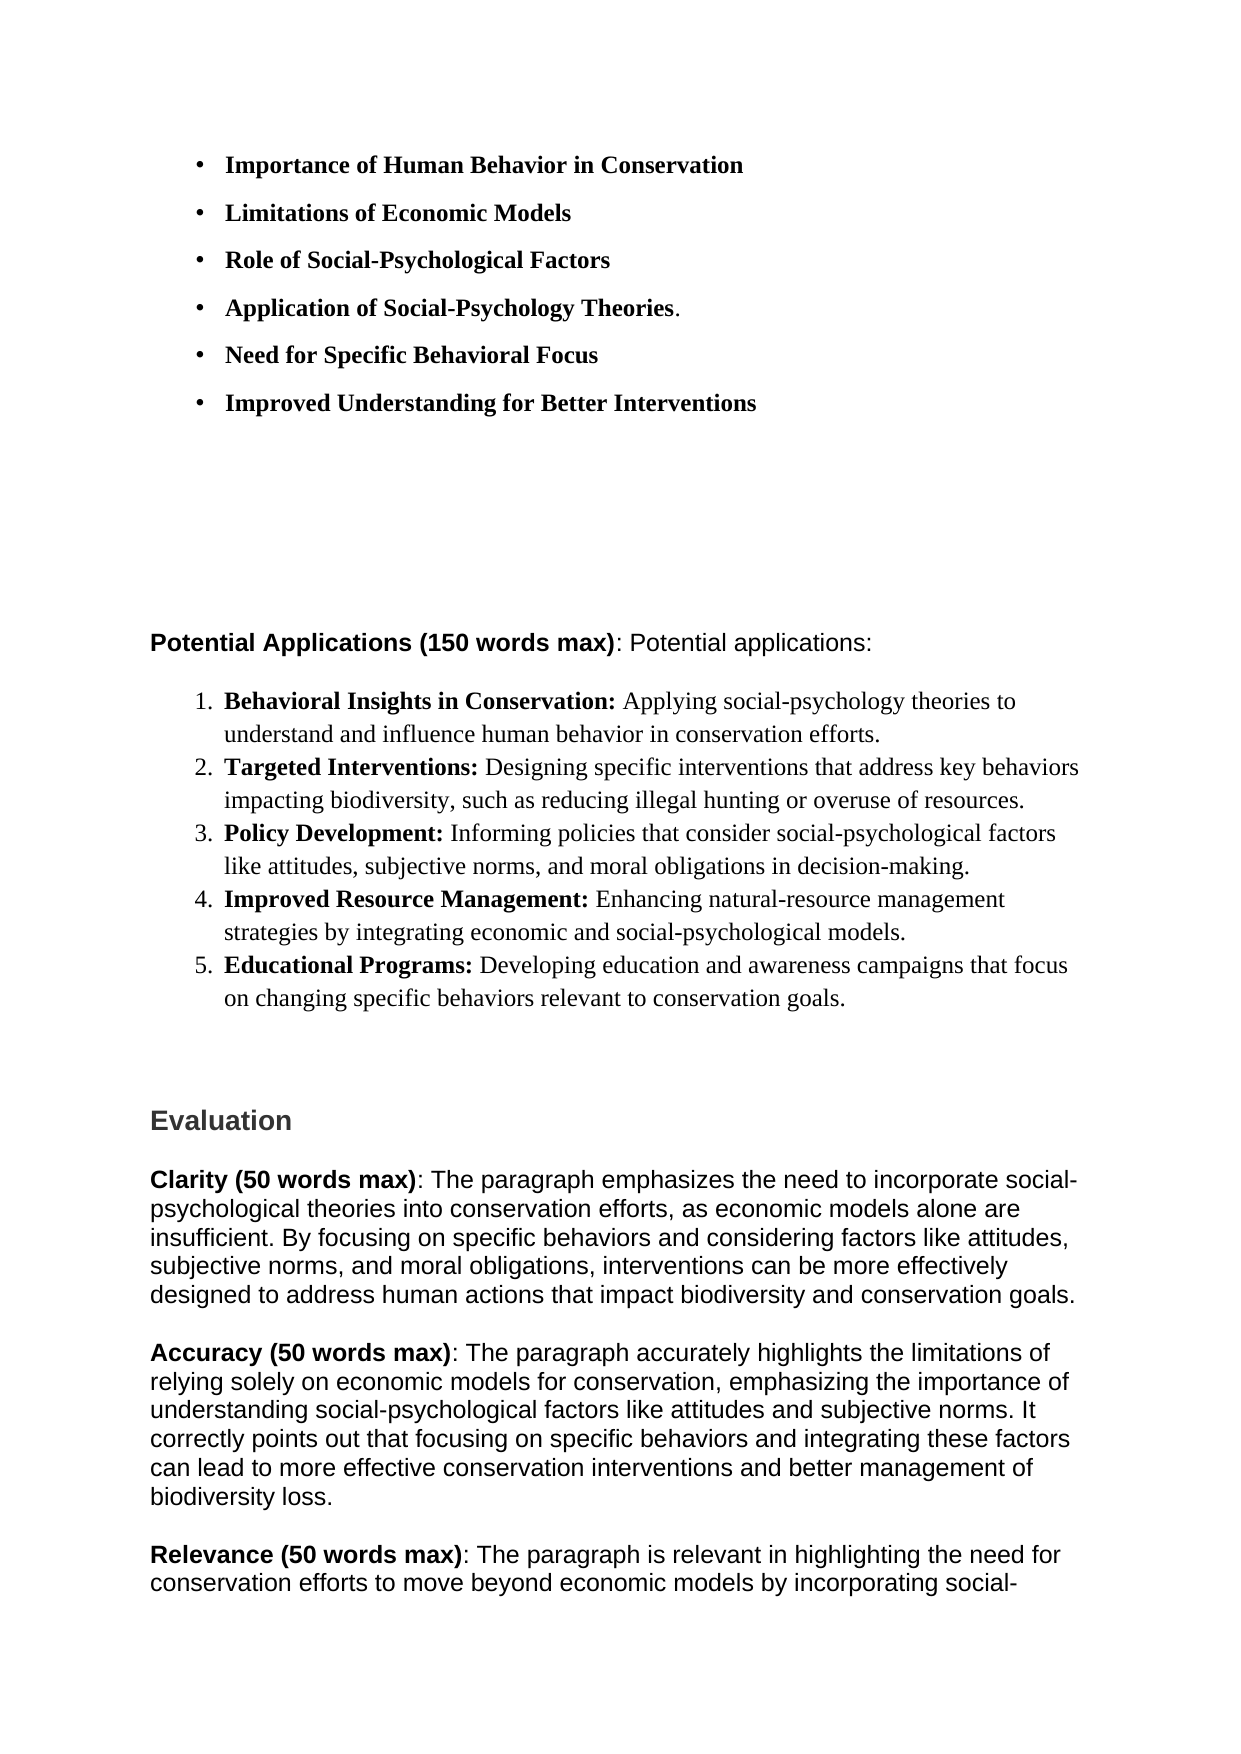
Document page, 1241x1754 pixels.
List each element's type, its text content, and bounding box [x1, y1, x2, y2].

text Accuracy (50 words max): The paragraph accurately highlights the limitations of relying solely on economic models for conservation, emphasizing the importance of understanding social-psychological factors like attitudes and subjective norms. It correctly points out that focusing on specific behaviors and integrating these factors can lead to more effective conservation interventions and better management of biodiversity loss. [150, 1338, 1090, 1510]
list Importance of Human Behavior in Conservation [196, 150, 1090, 179]
list Limitations of Economic Models [196, 198, 1090, 226]
text Relevance (50 words max): The paragraph is relevant in highlighting the need for conservation efforts to move beyond economic models by incorporating social- [150, 1539, 1090, 1597]
text Clarity (50 words max): The paragraph emphasizes the need to incorporate social-psychological theories into conservation efforts, as economic models alone are insufficient. By focusing on specific behaviors and considering factors like attitudes, subjective norms, and moral obligations, interventions can be more effectively designed to address human actions that impact biodiversity and conservation goals. [150, 1165, 1090, 1309]
list Behavioral Insights in Conservation: Applying social-psychology theories to understand and influence human behavior in conservation efforts. [194, 686, 1090, 748]
list Need for Specific Behavioral Focus [196, 340, 1090, 369]
text Potential Applications (150 words max): Potential applications: [150, 628, 1090, 657]
list Targeted Interventions: Designing specific interventions that address key behaviors impacting biodiversity, such as reducing illegal hunting or overuse of resources. [194, 752, 1090, 814]
list Educational Programs: Developing education and awareness campaigns that focus on changing specific behaviors relevant to conservation goals. [194, 950, 1090, 1012]
list Policy Development: Informing policies that consider social-psychological factors like attitudes, subjective norms, and moral obligations in decision-making. [194, 818, 1090, 880]
list Role of Social-Psychological Factors [196, 245, 1090, 274]
list Improved Understanding for Better Interventions [196, 388, 1090, 417]
list Improved Resource Management: Enhancing natural-resource management strategies by integrating economic and social-psychological models. [194, 884, 1090, 946]
list Application of Social-Psychology Theories. [196, 293, 1090, 322]
subtitle Evaluation [150, 1103, 1090, 1136]
